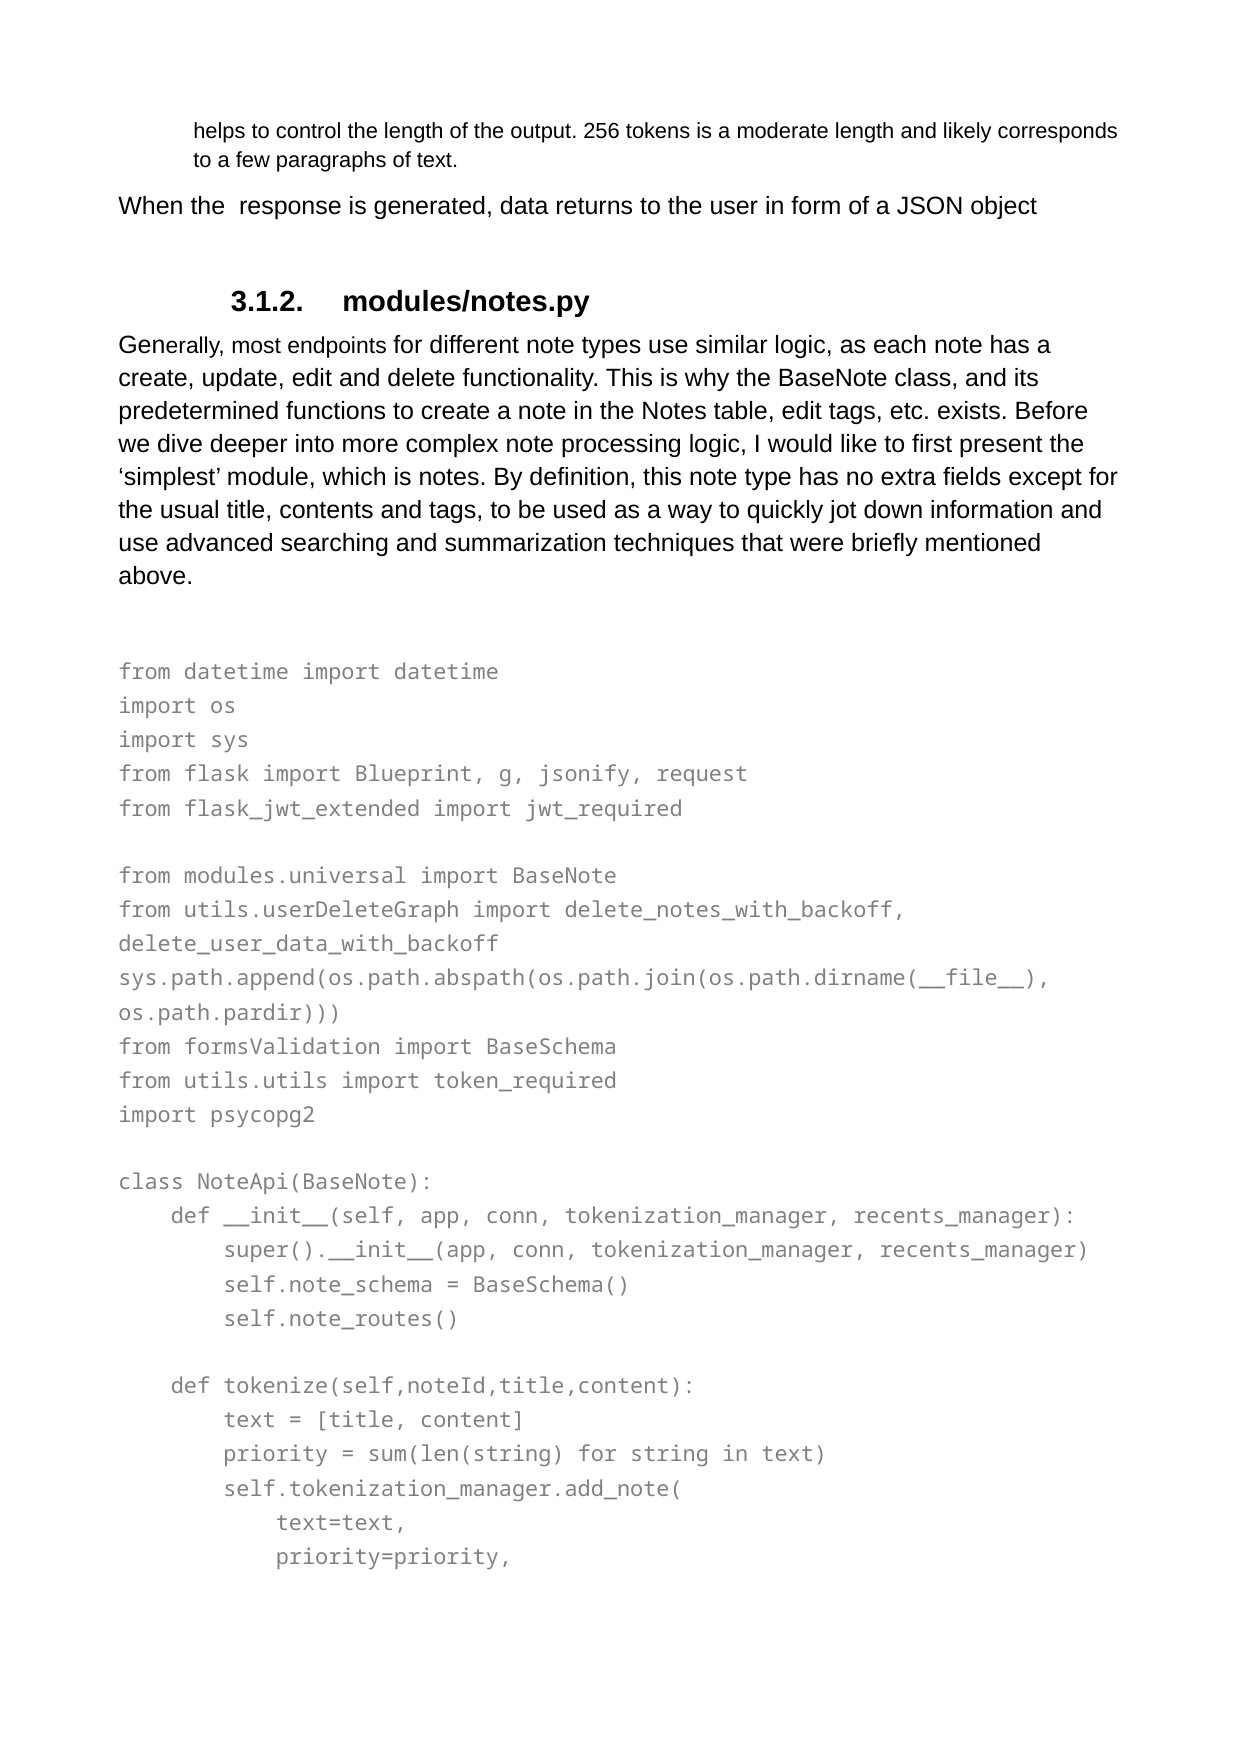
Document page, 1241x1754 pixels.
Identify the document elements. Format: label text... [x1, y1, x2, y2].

subtitle modules/notes.py [231, 284, 1122, 317]
text def tokenize(self,noteId,title,content): [118, 1370, 1122, 1400]
text from datetime import datetime [118, 656, 1122, 686]
text priority=priority, [118, 1541, 1122, 1571]
text from utils.utils import token_required [118, 1065, 1122, 1094]
text self.note_schema = BaseSchema() [118, 1269, 1122, 1298]
text from flask_jwt_extended import jwt_required [118, 793, 1122, 822]
list helps to control the length of the output. 256 tokens is a moderate length and likely corresponds to a few paragraphs of text. [164, 118, 1122, 172]
text self.tokenization_manager.add_note( [118, 1472, 1122, 1502]
text Generally, most endpoints for different note types use similar logic, as each note has a create, update, edit and delete functionality. This is why the BaseNote class, and its predetermined functions to create a note in the Notes table, edit tags, etc. exists. Before we dive deeper into more complex note processing logic, I would like to first present the ‘simplest’ module, which is notes. By definition, this note type has no extra fields except for the usual title, contents and tags, to be used as a way to quickly jot down information and use advanced searching and summarization techniques that were briefly mentioned above. [118, 329, 1122, 589]
text from utils.userDeleteGraph import delete_notes_with_backoff, delete_user_data_with_backoff [118, 894, 1122, 958]
text import sys [118, 724, 1122, 754]
text priority = sum(len(string) for string in text) [118, 1438, 1122, 1468]
text from modules.universal import BaseNote [118, 860, 1122, 889]
text from flask import Blueprint, g, jsonify, request [118, 758, 1122, 788]
text def __init__(self, app, conn, tokenization_manager, recents_manager): [118, 1200, 1122, 1230]
text self.note_routes() [118, 1303, 1122, 1333]
text import psycopg2 [118, 1099, 1122, 1129]
text sys.path.append(os.path.abspath(os.path.join(os.path.dirname(__file__), os.path.pardir))) [118, 962, 1122, 1026]
text import os [118, 690, 1122, 720]
text text = [title, content] [118, 1404, 1122, 1434]
text super().__init__(app, conn, tokenization_manager, recents_manager) [118, 1234, 1122, 1264]
text When the response is generated, data returns to the user in form of a JSON object [118, 191, 1122, 219]
text from formsValidation import BaseSchema [118, 1031, 1122, 1060]
text text=text, [118, 1507, 1122, 1536]
text class NoteApi(BaseNote): [118, 1166, 1122, 1196]
